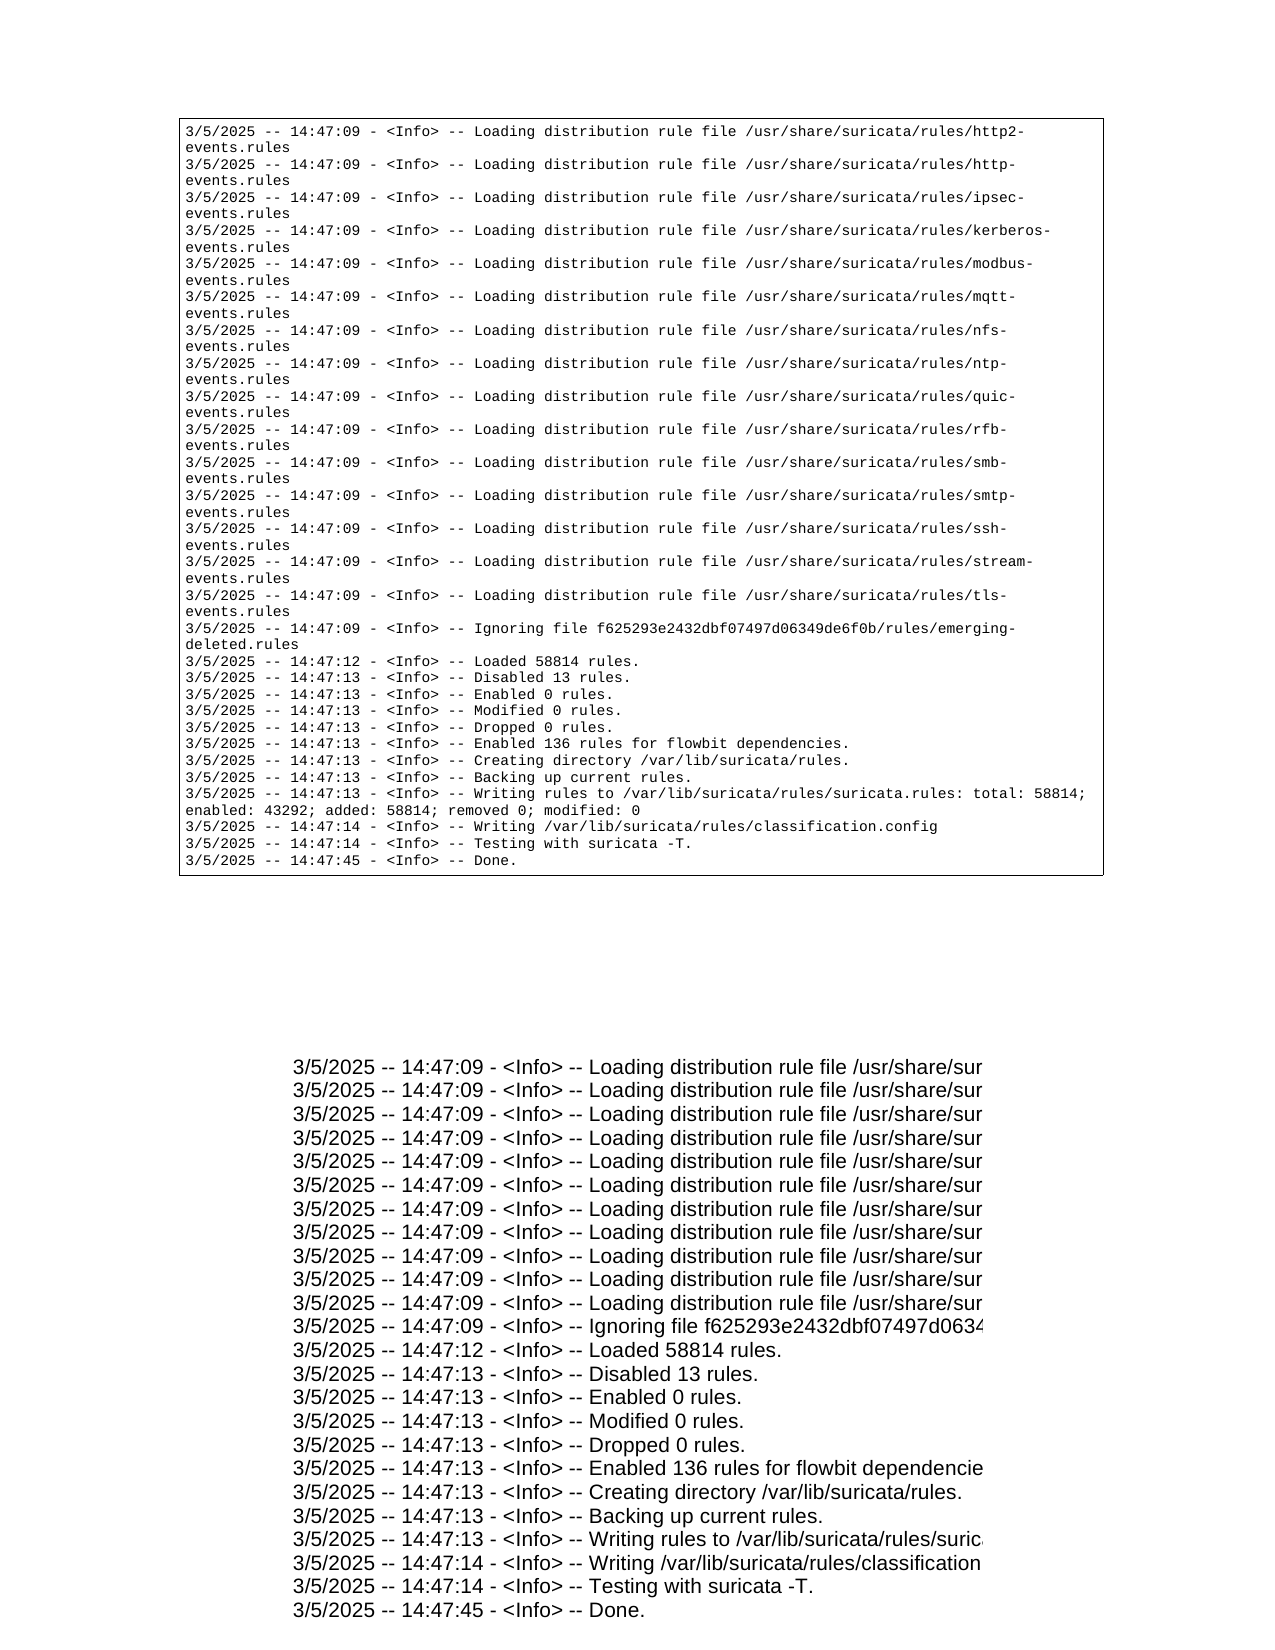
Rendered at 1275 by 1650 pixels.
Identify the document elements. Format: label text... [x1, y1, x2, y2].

table_header crtp1@crtp1:~$ sudo suricata-update 3/5/2025 -- 14:47:07 - <Info> -- Using data-directory /var/lib/suricata. 3/5/2025 -- 14:47:07 - <Info> -- Using Suricata configuration /etc/suricata/suricata.yaml 3/5/2025 -- 14:47:07 - <Info> -- Using /usr/share/suricata/rules for Suricata provided rules. 3/5/2025 -- 14:47:07 - <Info> -- Found Suricata version 7.0.10 at /usr/bin/suricata. 3/5/2025 -- 14:47:07 - <Info> -- Loading /etc/suricata/suricata.yaml 3/5/2025 -- 14:47:07 - <Info> -- Disabling rules for protocol pgsql 3/5/2025 -- 14:47:07 - <Info> -- Disabling rules for protocol modbus 3/5/2025 -- 14:47:07 - <Info> -- Disabling rules for protocol dnp3 3/5/2025 -- 14:47:07 - <Info> -- Disabling rules for protocol enip 3/5/2025 -- 14:47:07 - <Info> -- No sources configured, will use Emerging Threats Open 3/5/2025 -- 14:47:07 - <Info> -- Fetching https://rules.emergingthreats.net/open/suricata-7.0.10/emerging.rules.tar.gz. 100% - 4905182/4905182 3/5/2025 -- 14:47:08 - <Info> -- Done. 3/5/2025 -- 14:47:09 - <Info> -- Loading distribution rule file /usr/share/suricata/rules/app-layer-events.rules 3/5/2025 -- 14:47:09 - <Info> -- Loading distribution rule file /usr/share/suricata/rules/decoder-events.rules 3/5/2025 -- 14:47:09 - <Info> -- Loading distribution rule file /usr/share/suricata/rules/dhcp-events.rules 3/5/2025 -- 14:47:09 - <Info> -- Loading distribution rule file /usr/share/suricata/rules/dnp3-events.rules 3/5/2025 -- 14:47:09 - <Info> -- Loading distribution rule file /usr/share/suricata/rules/dns-events.rules 3/5/2025 -- 14:47:09 - <Info> -- Loading distribution rule file /usr/share/suricata/rules/files.rules 3/5/2025 -- 14:47:09 - <Info> -- Loading distribution rule file /usr/share/suricata/rules/http2-events.rules 3/5/2025 -- 14:47:09 - <Info> -- Loading distribution rule file /usr/share/suricata/rules/http-events.rules 3/5/2025 -- 14:47:09 - <Info> -- Loading distribution rule file /usr/share/suricata/rules/ipsec-events.rules 3/5/2025 -- 14:47:09 - <Info> -- Loading distribution rule file /usr/share/suricata/rules/kerberos-events.rules 3/5/2025 -- 14:47:09 - <Info> -- Loading distribution rule file /usr/share/suricata/rules/modbus-events.rules 3/5/2025 -- 14:47:09 - <Info> -- Loading distribution rule file /usr/share/suricata/rules/mqtt-events.rules 3/5/2025 -- 14:47:09 - <Info> -- Loading distribution rule file /usr/share/suricata/rules/nfs-events.rules 3/5/2025 -- 14:47:09 - <Info> -- Loading distribution rule file /usr/share/suricata/rules/ntp-events.rules 3/5/2025 -- 14:47:09 - <Info> -- Loading distribution rule file /usr/share/suricata/rules/quic-events.rules 3/5/2025 -- 14:47:09 - <Info> -- Loading distribution rule file /usr/share/suricata/rules/rfb-events.rules 3/5/2025 -- 14:47:09 - <Info> -- Loading distribution rule file /usr/share/suricata/rules/smb-events.rules 3/5/2025 -- 14:47:09 - <Info> -- Loading distribution rule file /usr/share/suricata/rules/smtp-events.rules 3/5/2025 -- 14:47:09 - <Info> -- Loading distribution rule file /usr/share/suricata/rules/ssh-events.rules 3/5/2025 -- 14:47:09 - <Info> -- Loading distribution rule file /usr/share/suricata/rules/stream-events.rules 3/5/2025 -- 14:47:09 - <Info> -- Loading distribution rule file /usr/share/suricata/rules/tls-events.rules 3/5/2025 -- 14:47:09 - <Info> -- Ignoring file f625293e2432dbf07497d06349de6f0b/rules/emerging-deleted.rules 3/5/2025 -- 14:47:12 - <Info> -- Loaded 58814 rules. 3/5/2025 -- 14:47:13 - <Info> -- Disabled 13 rules. 3/5/2025 -- 14:47:13 - <Info> -- Enabled 0 rules. 3/5/2025 -- 14:47:13 - <Info> -- Modified 0 rules. 3/5/2025 -- 14:47:13 - <Info> -- Dropped 0 rules. 3/5/2025 -- 14:47:13 - <Info> -- Enabled 136 rules for flowbit dependencies. 3/5/2025 -- 14:47:13 - <Info> -- Creating directory /var/lib/suricata/rules. 3/5/2025 -- 14:47:13 - <Info> -- Backing up current rules. 3/5/2025 -- 14:47:13 - <Info> -- Writing rules to /var/lib/suricata/rules/suricata.rules: total: 58814; enabled: 43292; added: 58814; removed 0; modified: 0 3/5/2025 -- 14:47:14 - <Info> -- Writing /var/lib/suricata/rules/classification.config 3/5/2025 -- 14:47:14 - <Info> -- Testing with suricata -T. 3/5/2025 -- 14:47:45 - <Info> -- Done. [180, 119, 1103, 875]
